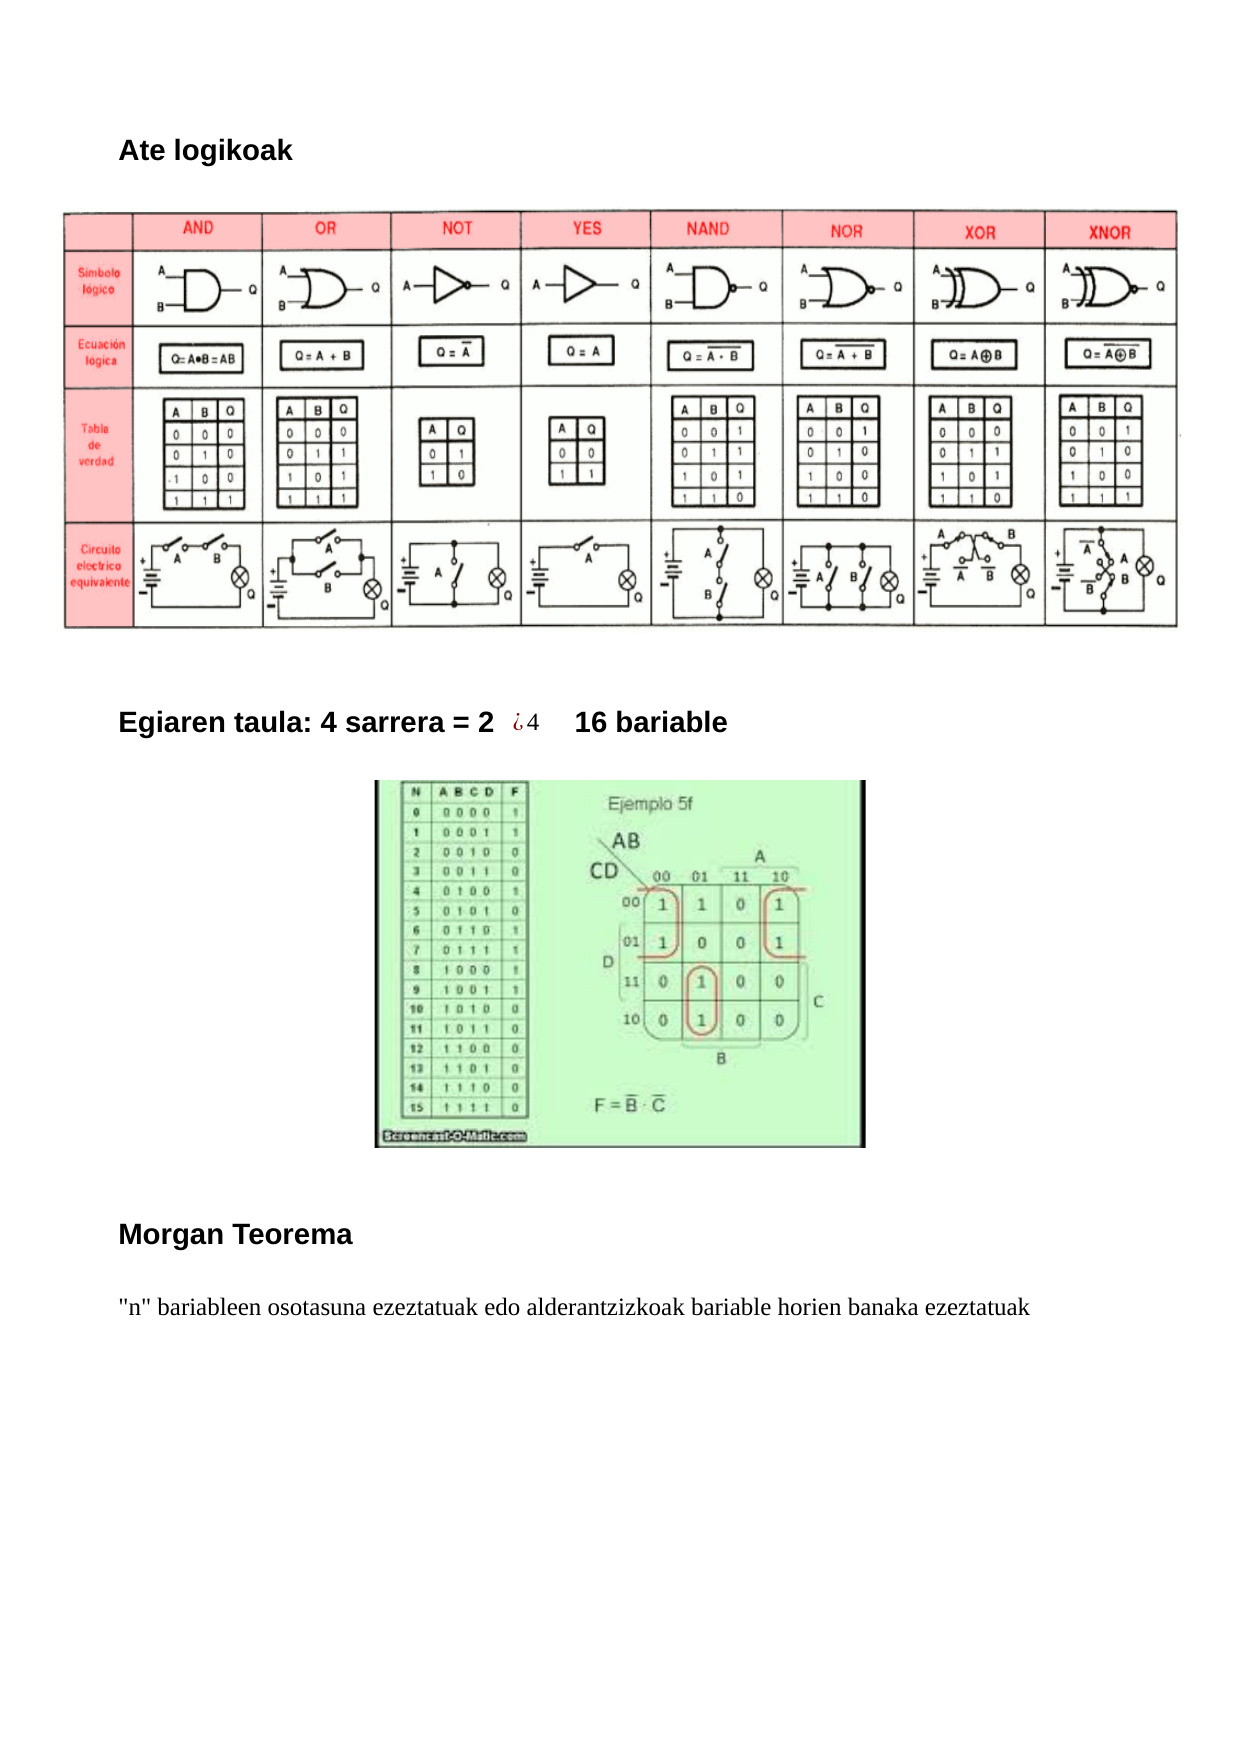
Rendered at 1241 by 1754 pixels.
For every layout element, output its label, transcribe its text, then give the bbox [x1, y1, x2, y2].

picture [374, 780, 866, 1148]
text "n" bariableen osotasuna ezeztatuak edo alderantzizkoak bariable horien banaka ezeztatuak [118, 1292, 1122, 1321]
subtitle Egiaren taula: 4 sarrera = 2 16 bariable [118, 705, 1122, 739]
subtitle Morgan Teorema [118, 1217, 1122, 1251]
picture [59, 207, 1182, 633]
subtitle Ate logikoak [118, 133, 1122, 166]
